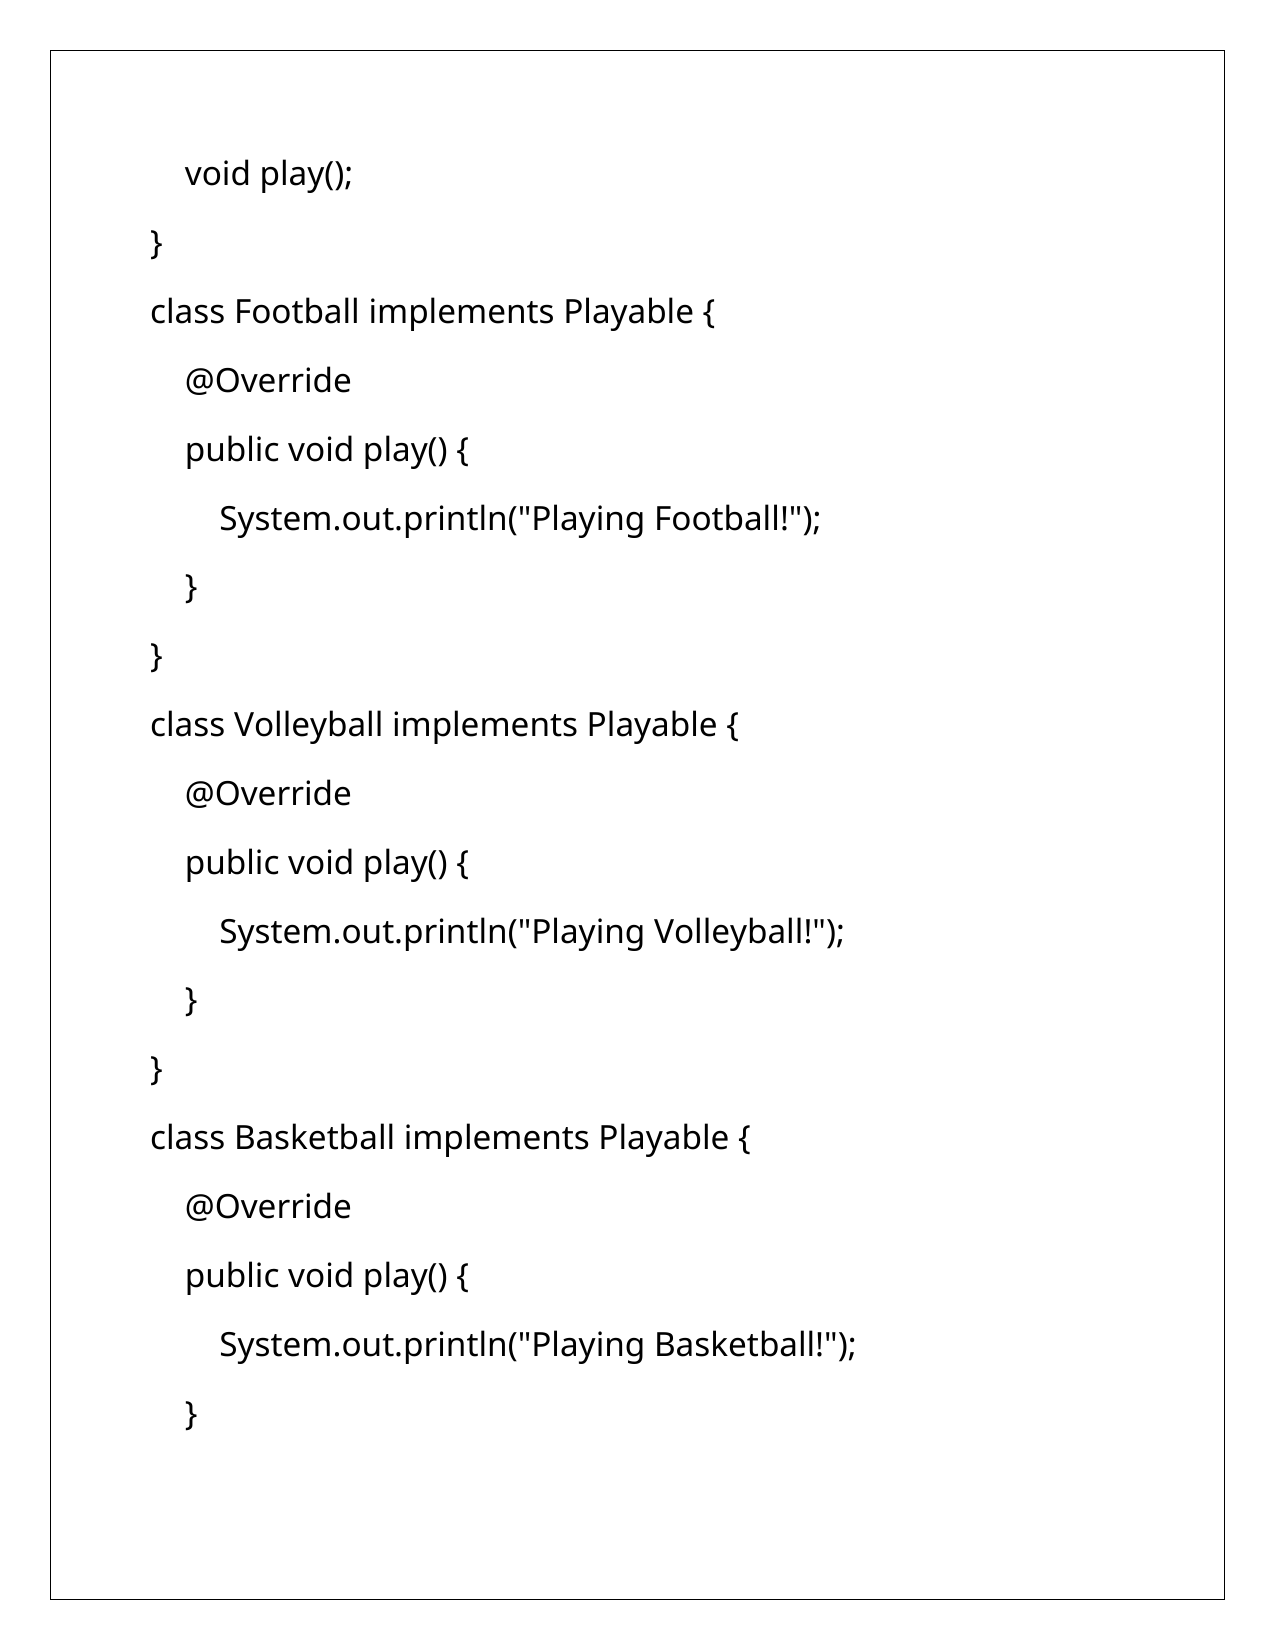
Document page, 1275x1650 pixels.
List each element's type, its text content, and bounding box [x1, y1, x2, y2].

text } [150, 1045, 1125, 1091]
text public void play() { [150, 425, 1125, 471]
text System.out.println("Playing Basketball!"); [150, 1321, 1125, 1366]
text void play(); [150, 150, 1125, 195]
text } [150, 563, 1125, 608]
text } [150, 632, 1125, 677]
text @Override [150, 1183, 1125, 1228]
text public void play() { [150, 1252, 1125, 1297]
text System.out.println("Playing Volleyball!"); [150, 907, 1125, 953]
text public void play() { [150, 838, 1125, 884]
text } [150, 1389, 1125, 1435]
text @Override [150, 357, 1125, 402]
text } [150, 219, 1125, 264]
text class Basketball implements Playable { [150, 1114, 1125, 1159]
text } [150, 976, 1125, 1022]
text class Volleyball implements Playable { [150, 701, 1125, 746]
text @Override [150, 770, 1125, 815]
text class Football implements Playable { [150, 288, 1125, 333]
text System.out.println("Playing Football!"); [150, 494, 1125, 540]
